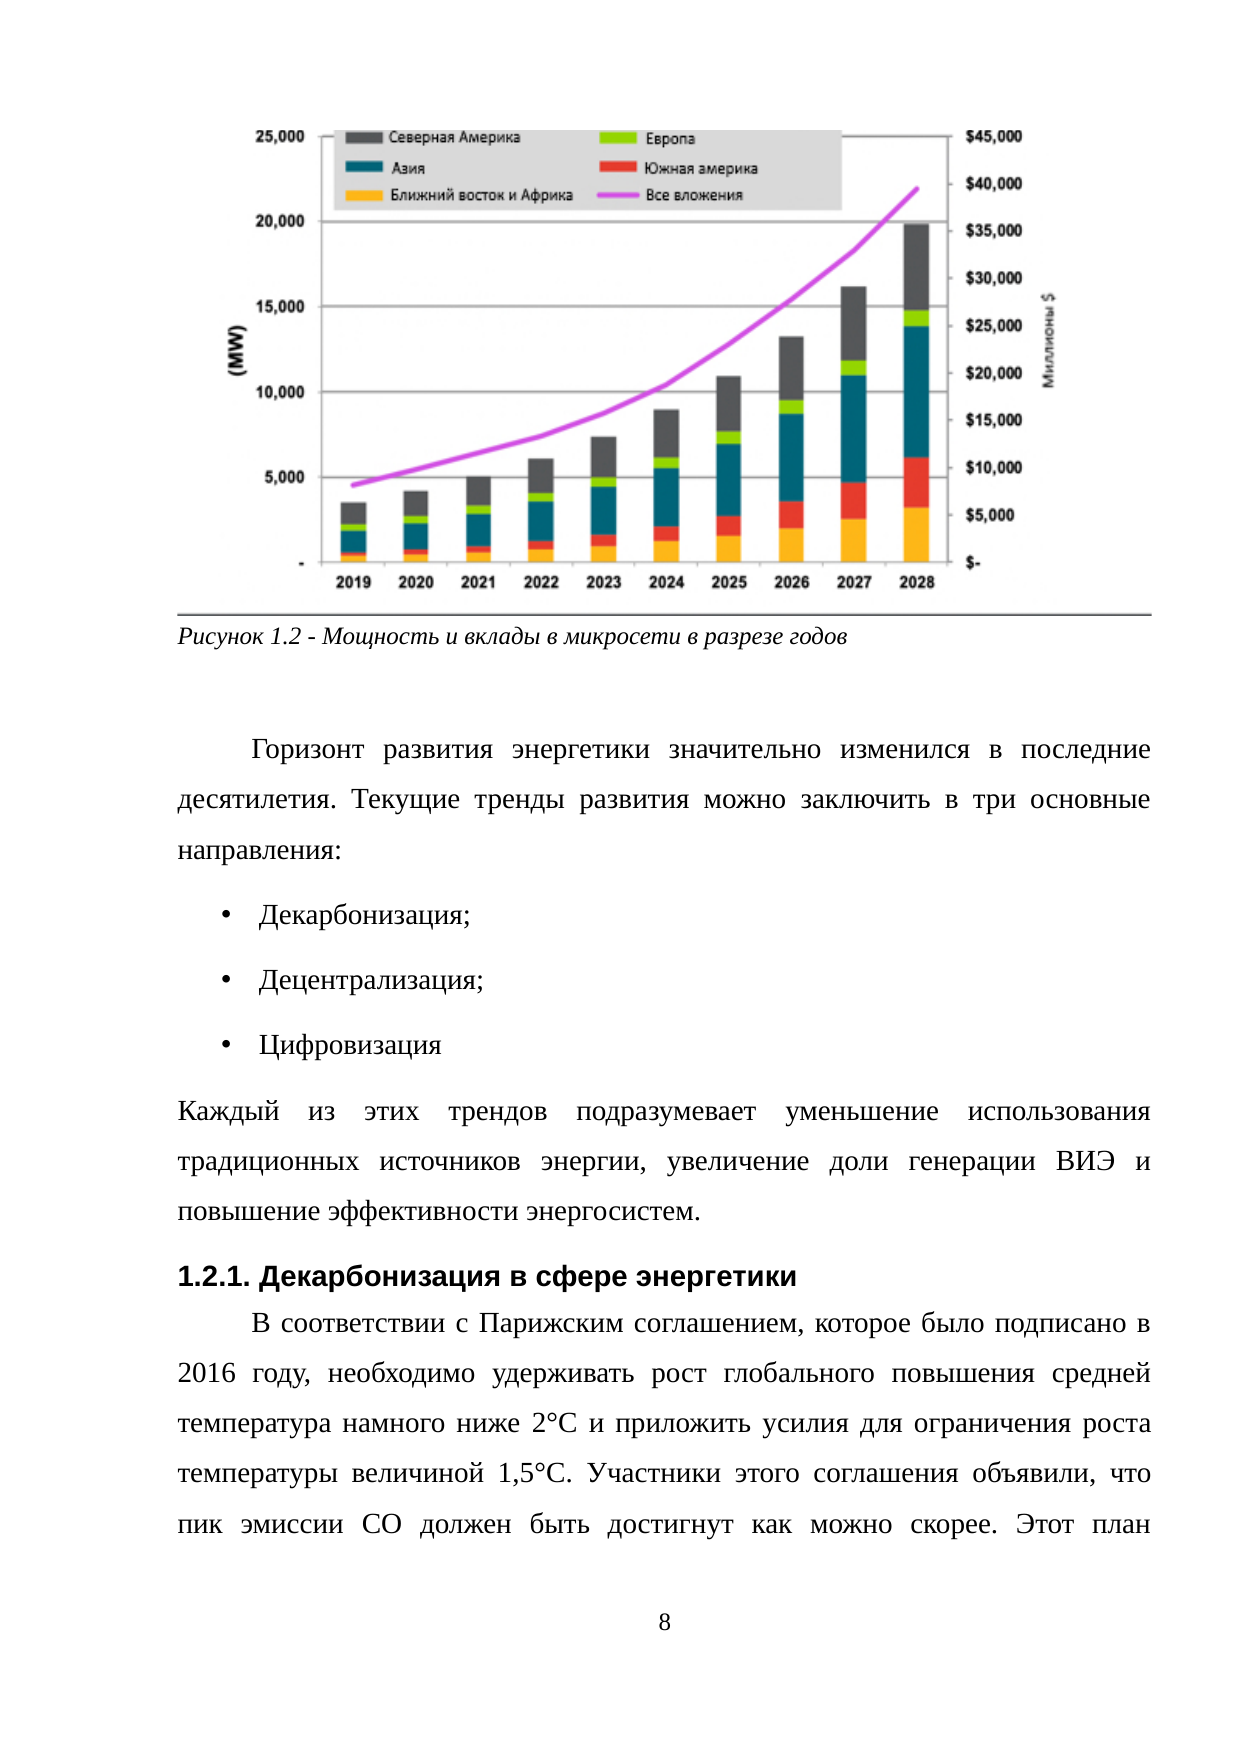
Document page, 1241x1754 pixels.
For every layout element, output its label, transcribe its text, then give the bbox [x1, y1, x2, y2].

text Каждый из этих трендов подразумевает уменьшение использования традиционных источников энергии, увеличение доли генерации ВИЭ и повышение эффективности энергосистем. [177, 1093, 1152, 1227]
text Горизонт развития энергетики значительно изменился в последние десятилетия. Текущие тренды развития можно заключить в три основные направления: [177, 731, 1152, 866]
list Декарбонизация; [221, 897, 1152, 931]
picture [177, 130, 1152, 616]
list Децентрализация; [221, 962, 1152, 996]
text В соответствии с Парижским соглашением, которое было подписано в 2016 году, необходимо удерживать рост глобального повышения средней температура намного ниже 2°C и приложить усилия для ограничения роста температуры величиной 1,5°С. Участники этого соглашения объявили, что пик эмиссии CO должен быть достигнут как можно скорее. Этот план [177, 1305, 1152, 1539]
text Рисунок 1.2 - Мощность и вклады в микросети в разрезе годов [177, 616, 1152, 649]
list Цифровизация [221, 1027, 1152, 1061]
subtitle 1.2.1. Декарбонизация в сфере энергетики [177, 1258, 1152, 1292]
